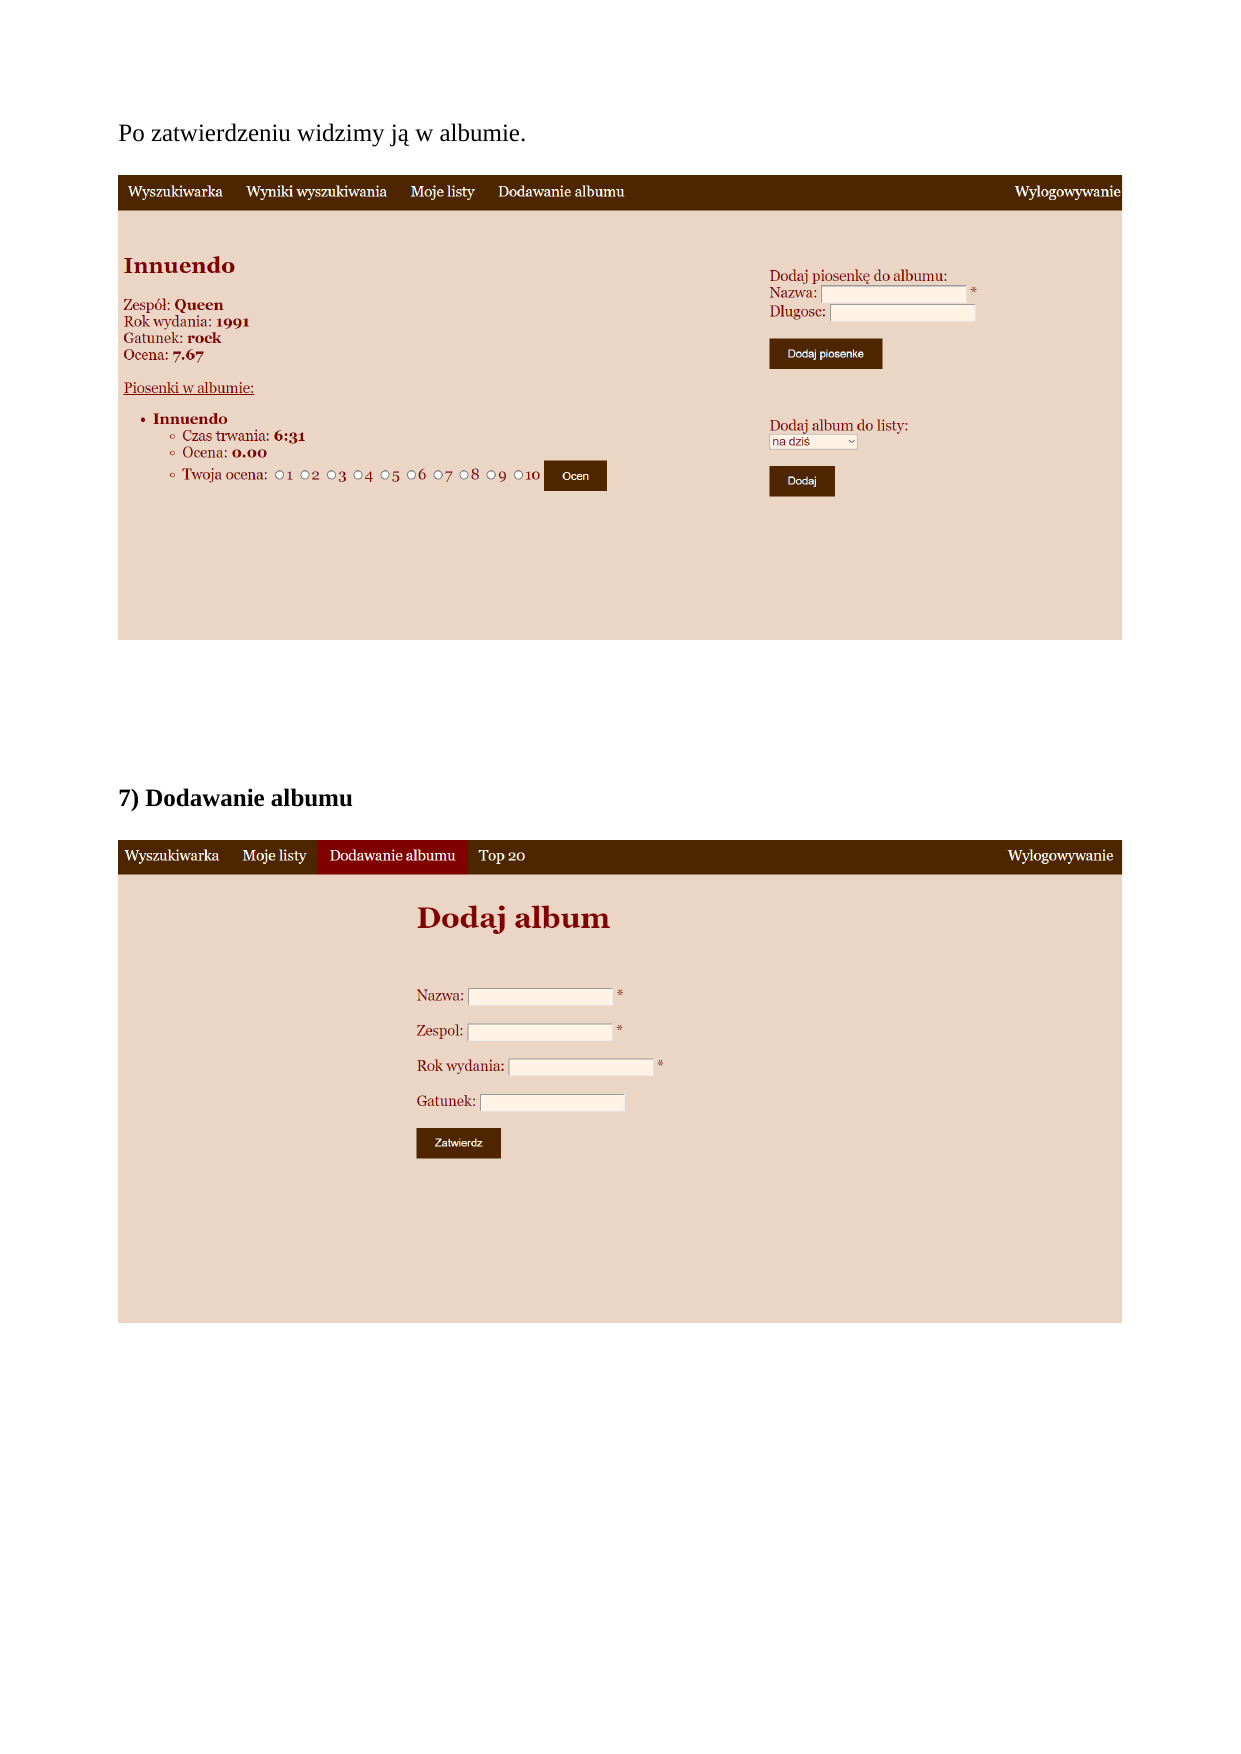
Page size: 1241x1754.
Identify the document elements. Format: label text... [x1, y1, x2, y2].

picture [118, 175, 1123, 640]
text Po zatwierdzeniu widzimy ją w albumie. [118, 118, 1122, 147]
text 7) Dodawanie albumu [118, 783, 1122, 812]
picture [118, 840, 1123, 1323]
